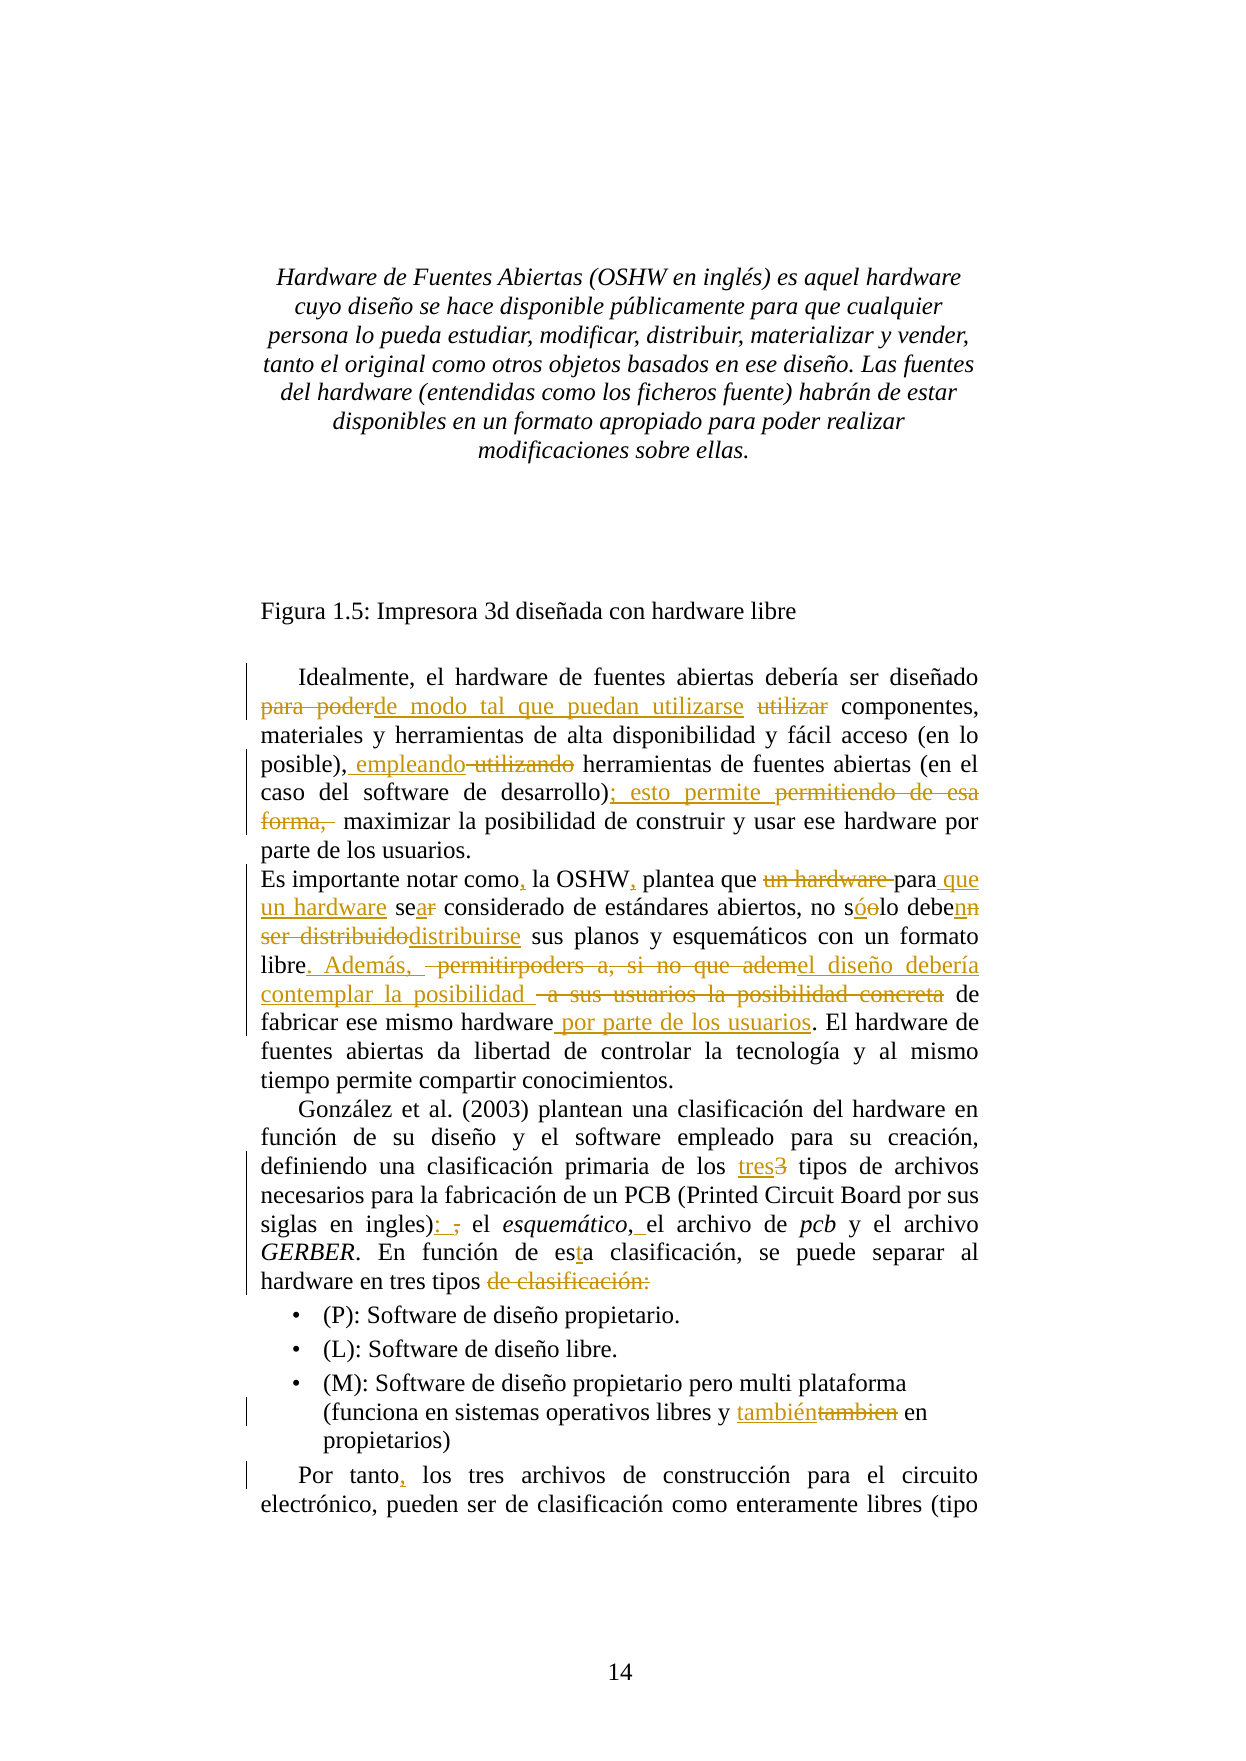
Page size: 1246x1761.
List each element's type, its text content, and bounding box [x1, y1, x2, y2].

list • (P): Software de diseño propietario. [292, 1300, 979, 1329]
text Figura 1.5: Impresora 3d diseñada con hardware libre [260, 596, 979, 625]
list • (L): Software de diseño libre. [292, 1334, 979, 1363]
text Idealmente, el hardware de fuentes abiertas debería ser diseñado de modo tal que puedan utilizarse componentes, materiales y herramientas de alta disponibilidad y fácil acceso (en lo posible), empleando herramientas de fuentes abiertas (en el caso del software de desarrollo); esto permite maximizar la posibilidad de construir y usar ese hardware por parte de los usuarios. [260, 662, 979, 864]
text Es importante notar como, la OSHW, plantea que para que un hardware sea considerado de estándares abiertos, no sólo deben distribuirse sus planos y esquemáticos con un formato libre. Además, el diseño debería contemplar la posibilidad de fabricar ese mismo hardware por parte de los usuarios. El hardware de fuentes abiertas da libertad de controlar la tecnología y al mismo tiempo permite compartir conocimientos. [260, 864, 979, 1094]
text Hardware de Fuentes Abiertas (OSHW en inglés) es aquel hardware cuyo diseño se hace disponible públicamente para que cualquier persona lo pueda estudiar, modificar, distribuir, materializar y vender, tanto el original como otros objetos basados en ese diseño. Las fuentes del hardware (entendidas como los ficheros fuente) habrán de estar disponibles en un formato apropiado para poder realizar modificaciones sobre ellas. [260, 262, 979, 464]
text Por tanto, los tres archivos de construcción para el circuito electrónico, pueden ser de clasificación como enteramente libres (tipo [260, 1461, 979, 1518]
list • (M): Software de diseño propietario pero multi plataforma (funciona en sistemas operativos libres y también en propietarios) [292, 1368, 979, 1454]
text González et al. (2003) plantean una clasificación del hardware en función de su diseño y el software empleado para su creación, definiendo una clasificación primaria de los tres tipos de archivos necesarios para la fabricación de un PCB (Printed Circuit Board por sus siglas en ingles): el esquemático, el archivo de pcb y el archivo GERBER. En función de esta clasificación, se puede separar al hardware en tres tipos [260, 1094, 979, 1295]
